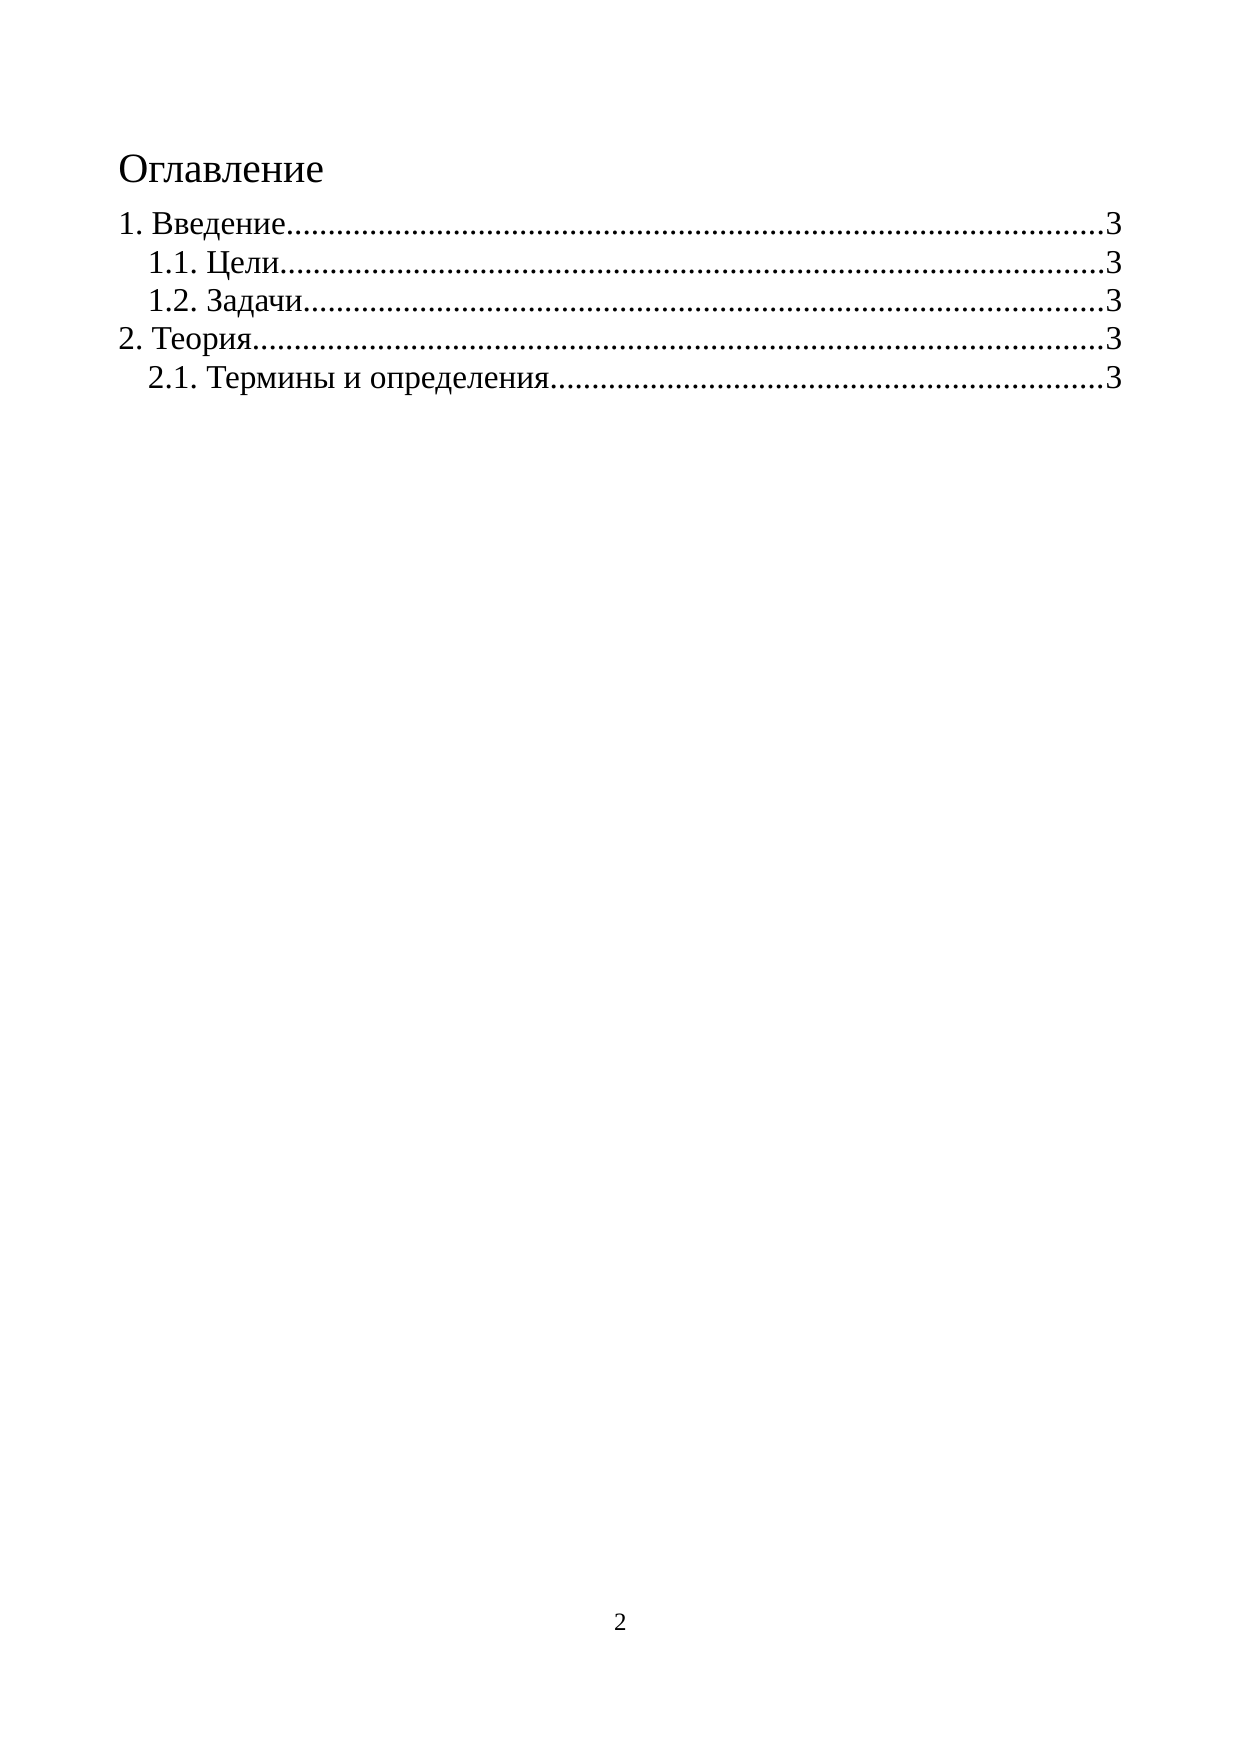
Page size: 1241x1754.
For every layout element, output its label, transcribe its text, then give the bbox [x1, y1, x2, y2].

text 1.1. Цели 3 [148, 242, 1122, 280]
text 1. Введение 3 [118, 203, 1122, 242]
text 2.1. Термины и определения 3 [148, 357, 1122, 395]
text 2. Теория 3 [118, 318, 1122, 357]
text 1.2. Задачи 3 [148, 280, 1122, 318]
subtitle Оглавление [118, 143, 1122, 191]
